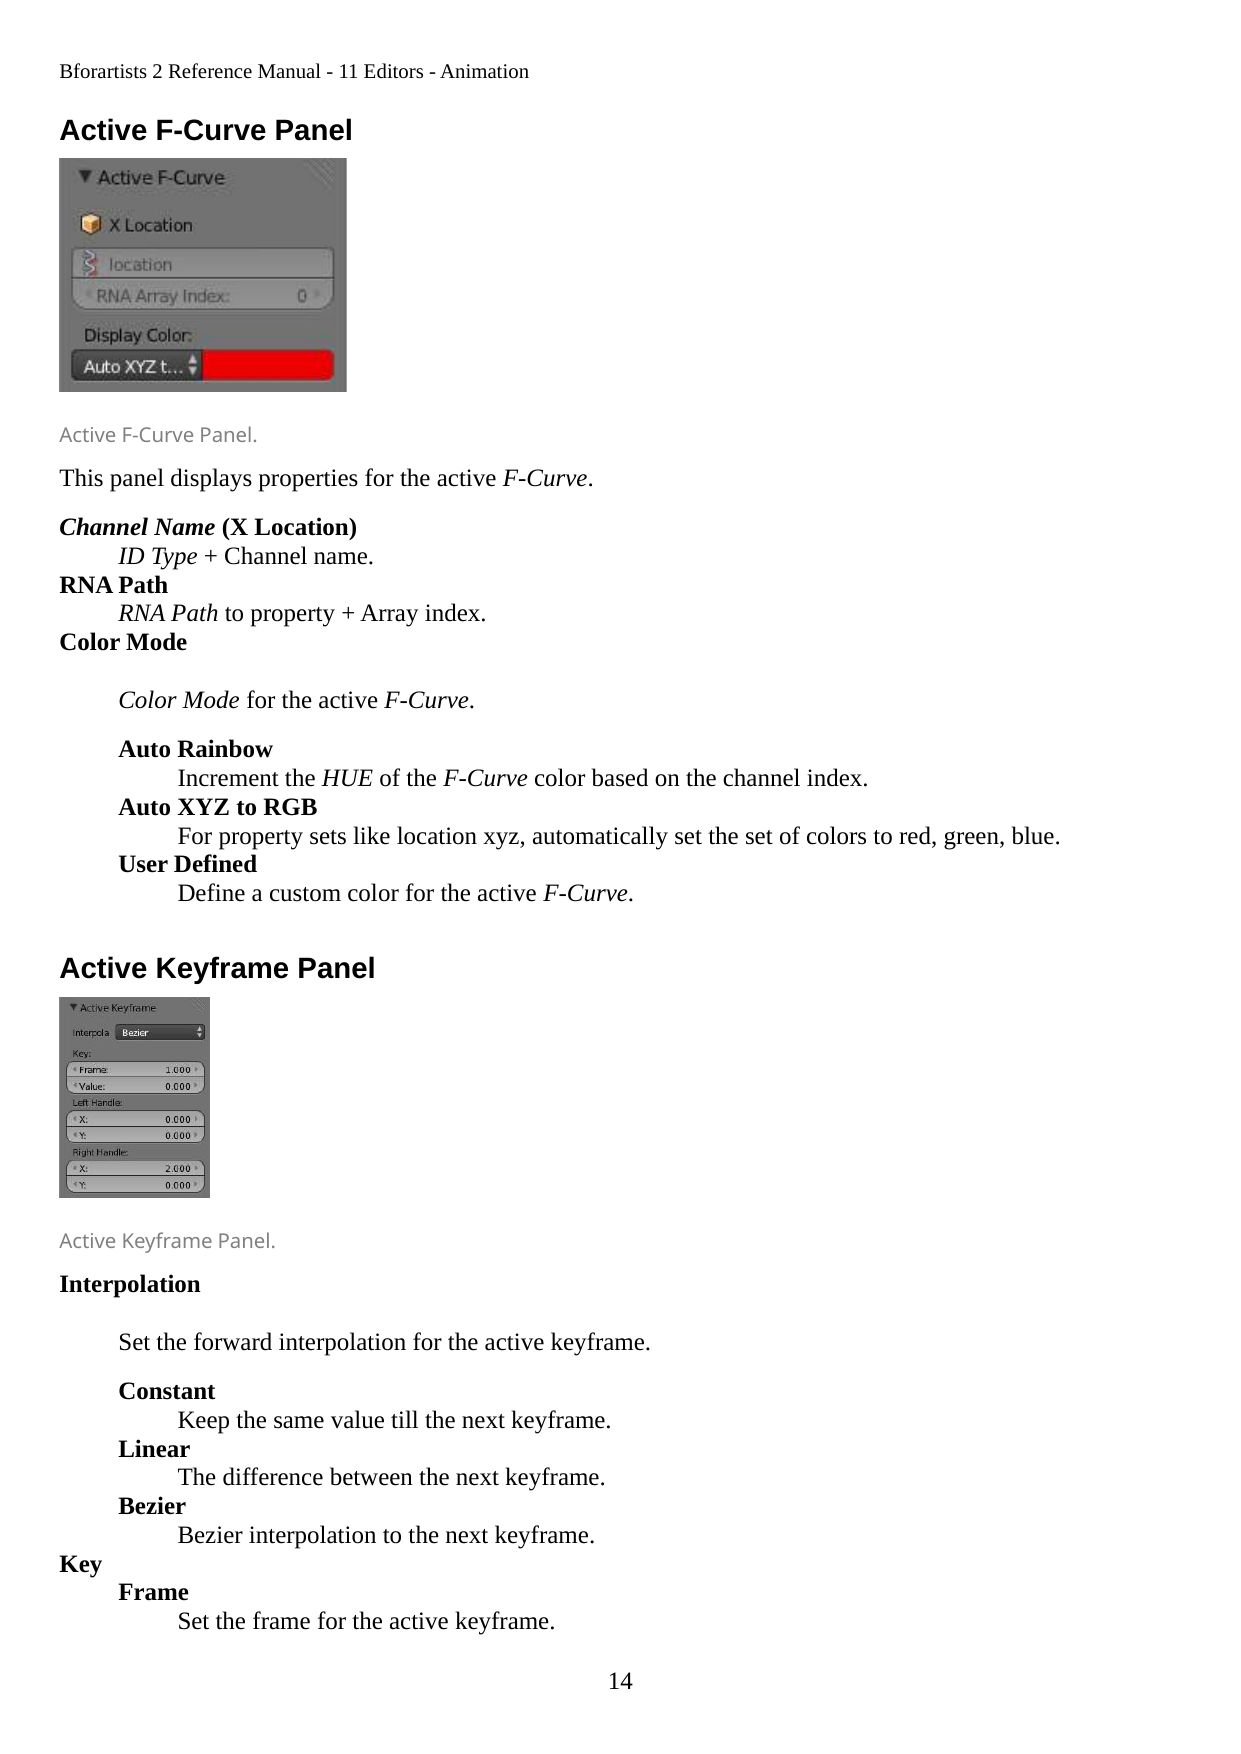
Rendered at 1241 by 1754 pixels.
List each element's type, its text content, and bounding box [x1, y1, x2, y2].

text Active F-Curve Panel. [59, 417, 1181, 448]
list For property sets like location xyz, automatically set the set of colors to red, green, blue. [177, 821, 1181, 849]
list Increment the HUE of the F-Curve color based on the channel index. [177, 763, 1181, 792]
subtitle Auto Rainbow [118, 734, 1181, 763]
subtitle User Defined [118, 849, 1181, 878]
subtitle Auto XYZ to RGB [118, 792, 1181, 821]
subtitle RNA Path [59, 570, 1181, 598]
subtitle Interpolation [59, 1269, 1181, 1298]
list RNA Path to property + Array index. [118, 598, 1181, 627]
list The difference between the next keyframe. [177, 1462, 1181, 1491]
text Set the forward interpolation for the active keyframe. [118, 1327, 1181, 1356]
subtitle Linear [118, 1434, 1181, 1462]
subtitle Key [59, 1549, 1181, 1577]
subtitle Channel Name (X Location) [59, 512, 1181, 541]
list Define a custom color for the active F-Curve. [177, 878, 1181, 907]
text Color Mode for the active F-Curve. [118, 685, 1181, 714]
picture [59, 997, 210, 1198]
subtitle Active Keyframe Panel [59, 951, 1181, 985]
text Active Keyframe Panel. [59, 1223, 1181, 1254]
text This panel displays properties for the active F-Curve. [59, 463, 1181, 492]
list Keep the same value till the next keyframe. [177, 1405, 1181, 1434]
subtitle Constant [118, 1376, 1181, 1405]
list ID Type + Channel name. [118, 541, 1181, 570]
subtitle Bezier [118, 1491, 1181, 1520]
list Bezier interpolation to the next keyframe. [177, 1520, 1181, 1549]
list Set the frame for the active keyframe. [177, 1606, 1181, 1635]
subtitle Color Mode [59, 627, 1181, 656]
picture [59, 158, 347, 392]
subtitle Active F-Curve Panel [59, 113, 1181, 146]
subtitle Frame [118, 1577, 1181, 1606]
